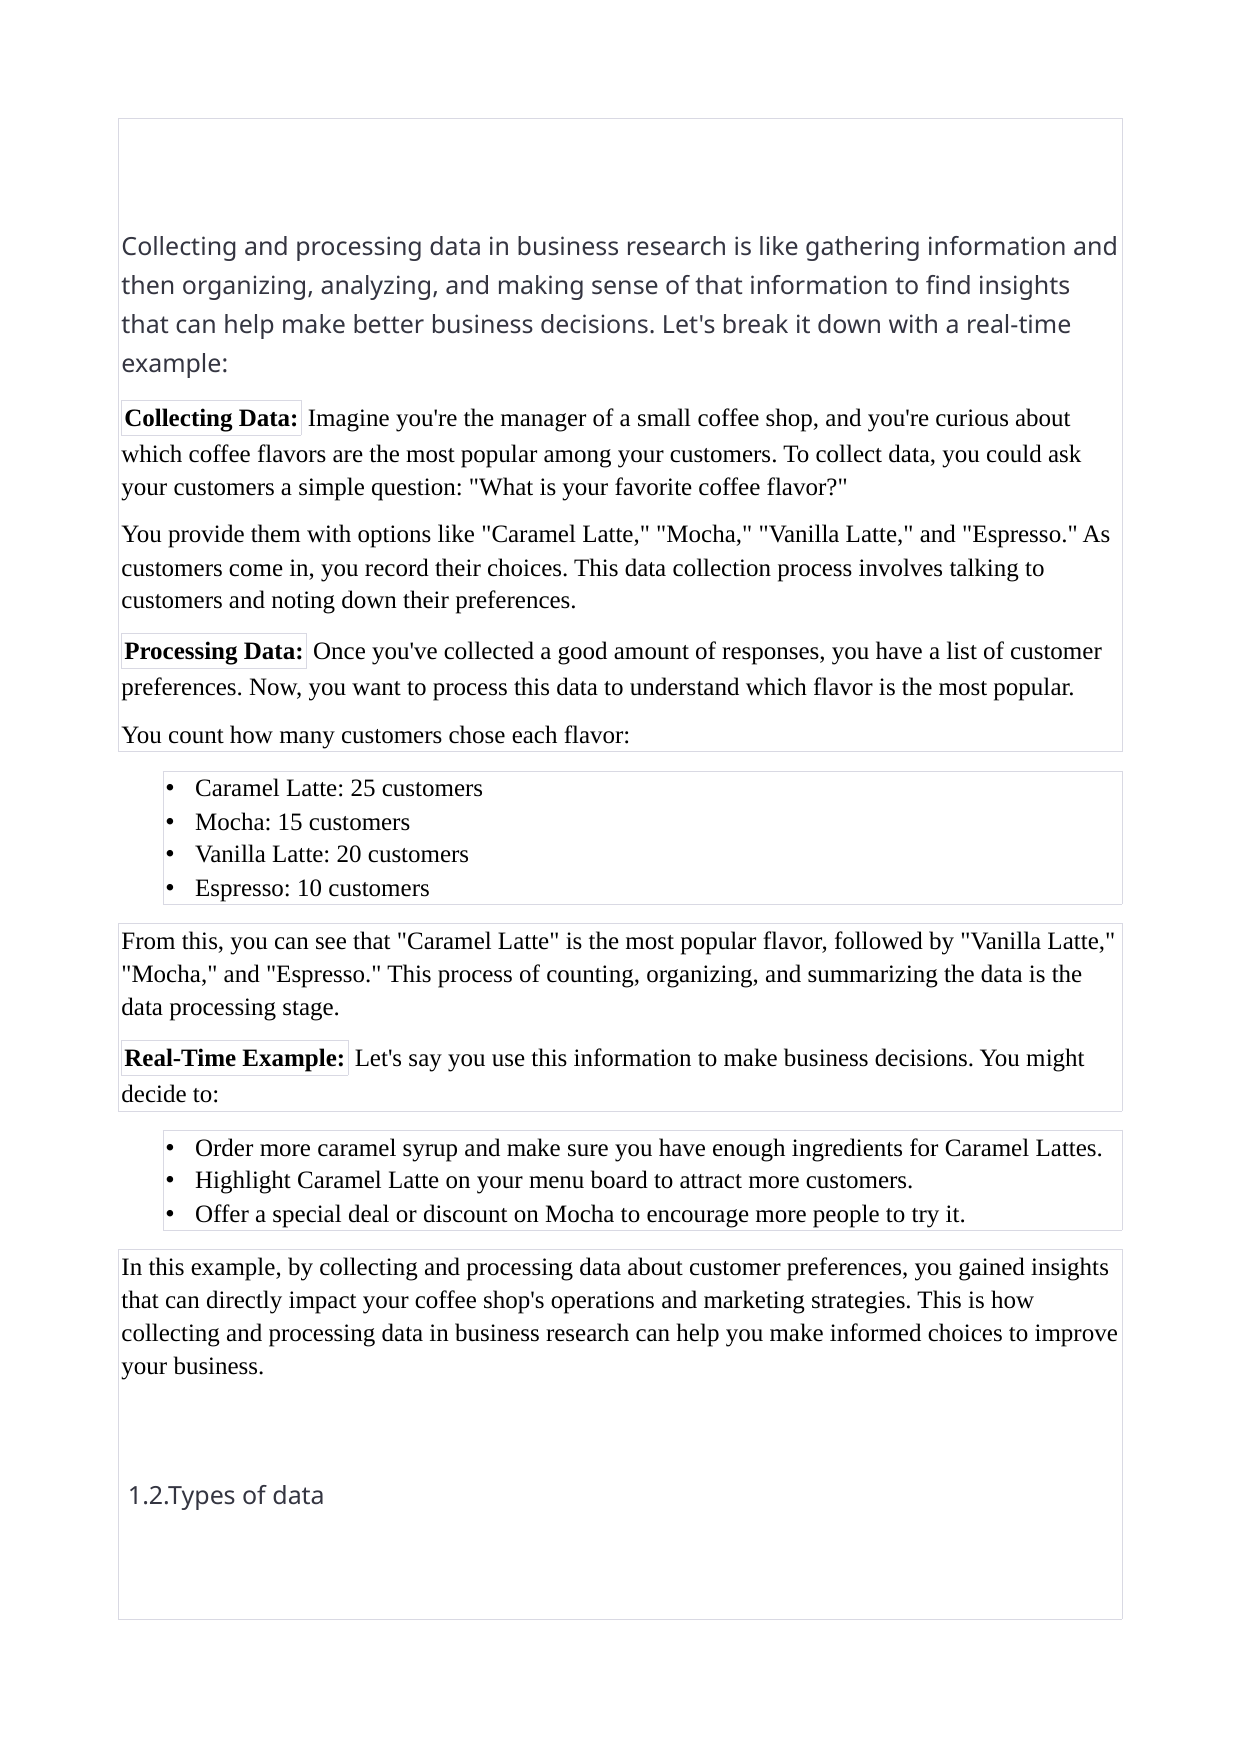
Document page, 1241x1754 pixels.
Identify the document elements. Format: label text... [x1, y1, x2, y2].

text You provide them with options like "Caramel Latte," "Mocha," "Vanilla Latte," and "Espresso." As customers come in, you record their choices. This data collection process involves talking to customers and noting down their preferences. [119, 517, 1122, 614]
list Order more caramel syrup and make sure you have enough ingredients for Caramel Lattes. [164, 1131, 1122, 1161]
text From this, you can see that "Caramel Latte" is the most popular flavor, followed by "Vanilla Latte," "Mocha," and "Espresso." This process of counting, organizing, and summarizing the data is the data processing stage. [119, 924, 1122, 1021]
list Offer a special deal or discount on Mocha to encourage more people to try it. [164, 1196, 1122, 1230]
list Highlight Caramel Latte on your menu board to attract more customers. [164, 1163, 1122, 1194]
list Espresso: 10 customers [164, 869, 1122, 904]
text You count how many customers chose each flavor: [119, 717, 1122, 751]
list Vanilla Latte: 20 customers [164, 837, 1122, 868]
text Collecting Data: Imagine you're the manager of a small coffee shop, and you're curious about which coffee flavors are the most popular among your customers. To collect data, you could ask your customers a simple question: "What is your favorite coffee flavor?" [119, 397, 1122, 501]
text In this example, by collecting and processing data about customer preferences, you gained insights that can directly impact your coffee shop's operations and marketing strategies. This is how collecting and processing data in business research can help you make informed choices to improve your business. [119, 1250, 1122, 1380]
text Real-Time Example: Let's say you use this information to make business decisions. You might decide to: [119, 1037, 1122, 1111]
list Mocha: 15 customers [164, 803, 1122, 835]
text Collecting and processing data in business research is like gathering information and then organizing, analyzing, and making sense of that information to find insights that can help make better business decisions. Let's break it down with a real-time example: [119, 226, 1122, 380]
list Caramel Latte: 25 customers [164, 772, 1122, 802]
text Processing Data: Once you've collected a good amount of responses, you have a list of customer preferences. Now, you want to process this data to understand which flavor is the most popular. [119, 630, 1122, 701]
text 1.2.Types of data [119, 1396, 1122, 1511]
